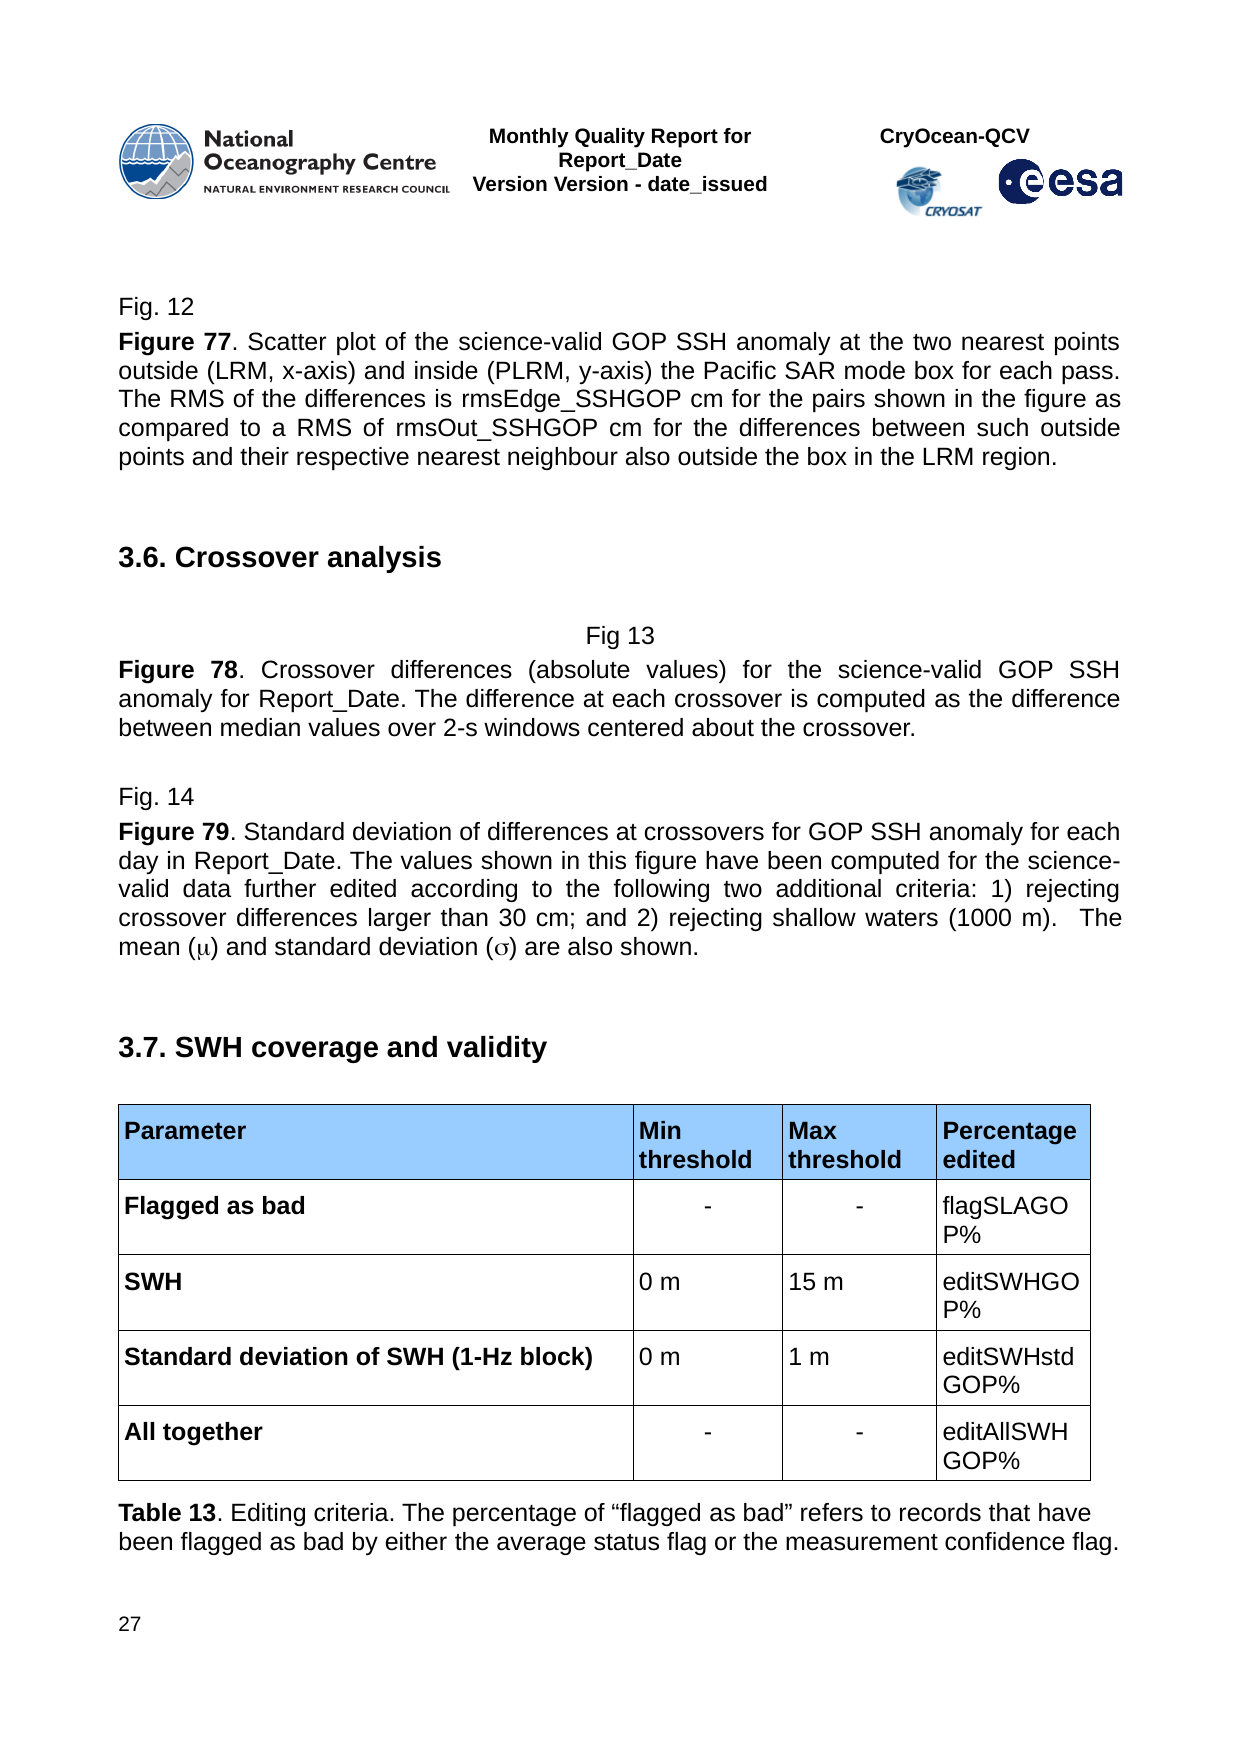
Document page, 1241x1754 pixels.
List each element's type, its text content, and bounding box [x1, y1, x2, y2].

table_cell - [634, 1406, 782, 1480]
table_cell 15 m [783, 1255, 936, 1330]
table_header Parameter [119, 1105, 633, 1179]
text Fig 13 [118, 621, 1122, 649]
table_cell flagSLAGOP% [937, 1180, 1090, 1254]
table_cell editSWHGOP% [937, 1255, 1090, 1330]
table_cell editAllSWHGOP% [937, 1406, 1090, 1480]
text Fig. 12 [118, 292, 1122, 321]
table_header Percentage edited [937, 1105, 1090, 1179]
table_cell 0 m [634, 1331, 782, 1405]
table_header Max threshold [783, 1105, 936, 1179]
text 3.6. Crossover analysis [118, 540, 1122, 573]
table_cell editSWHstdGOP% [937, 1331, 1090, 1405]
table_header Min threshold [634, 1105, 782, 1179]
text Table 13. Editing criteria. The percentage of “flagged as bad” refers to records that have been flagged as bad by either the average status flag or the measurement confidence flag. [118, 1498, 1122, 1556]
table_cell - [634, 1180, 782, 1254]
table_cell 1 m [783, 1331, 936, 1405]
table_cell SWH [119, 1255, 633, 1330]
table_cell 0 m [634, 1255, 782, 1330]
text Figure 79. Standard deviation of differences at crossovers for GOP SSH anomaly for each day in Report_Date. The values shown in this figure have been computed for the science-valid data further edited according to the following two additional criteria: 1) rejecting crossover differences larger than 30 cm; and 2) rejecting shallow waters (1000 m). The mean (μ) and standard deviation (σ) are also shown. [118, 817, 1122, 961]
text Figure 78. Crossover differences (absolute values) for the science-valid GOP SSH anomaly for Report_Date. The difference at each crossover is computed as the difference between median values over 2-s windows centered about the crossover. [118, 655, 1122, 742]
picture [876, 159, 1123, 224]
table_cell Standard deviation of SWH (1-Hz block) [119, 1331, 633, 1405]
table_cell - [783, 1180, 936, 1254]
text 3.7. SWH coverage and validity [118, 1030, 1122, 1064]
text Fig. 14 [118, 782, 1122, 811]
table_cell - [783, 1406, 936, 1480]
table_cell All together [119, 1406, 633, 1480]
text Figure 77. Scatter plot of the science-valid GOP SSH anomaly at the two nearest points outside (LRM, x-axis) and inside (PLRM, y-axis) the Pacific SAR mode box for each pass. The RMS of the differences is rmsEdge_SSHGOP cm for the pairs shown in the figure as compared to a RMS of rmsOut_SSHGOP cm for the differences between such outside points and their respective nearest neighbour also outside the box in the LRM region. [118, 327, 1122, 471]
table_cell Flagged as bad [119, 1180, 633, 1254]
